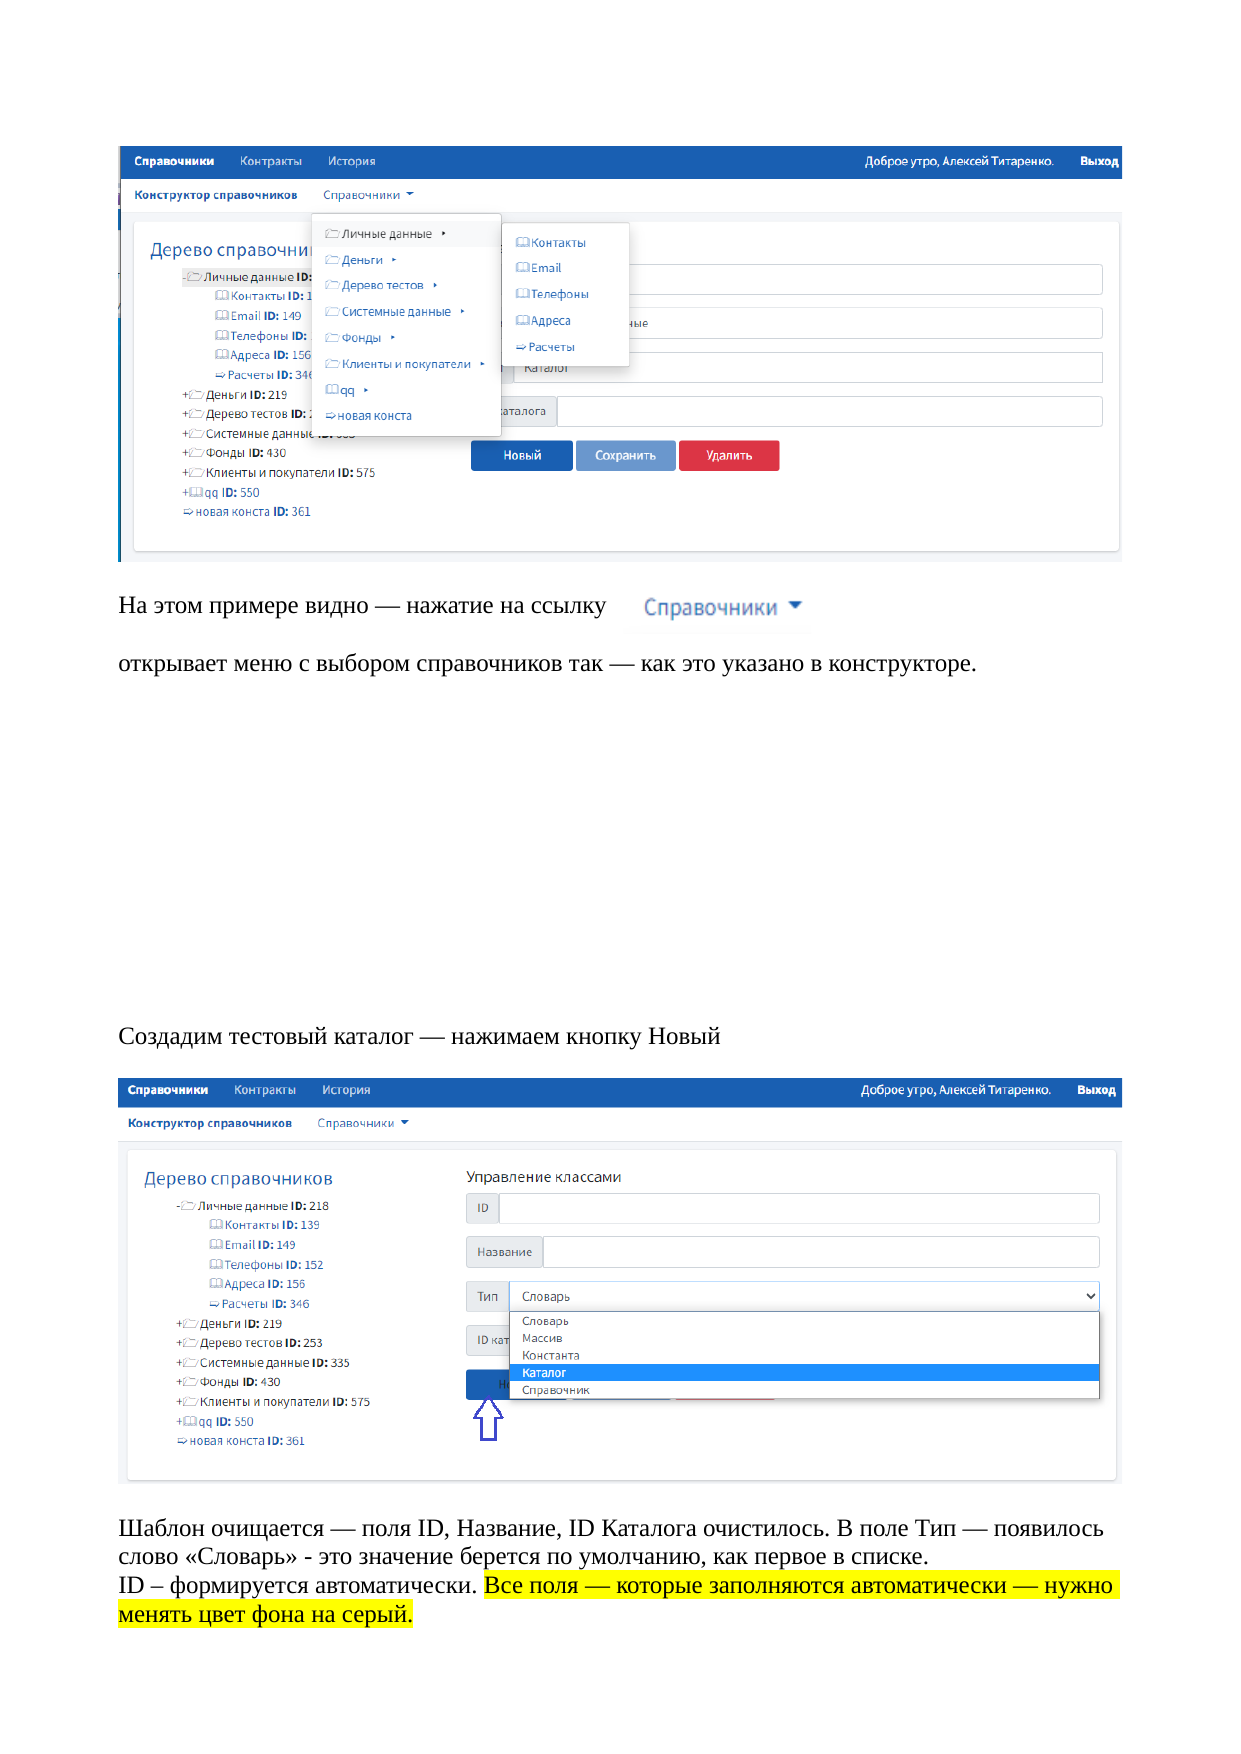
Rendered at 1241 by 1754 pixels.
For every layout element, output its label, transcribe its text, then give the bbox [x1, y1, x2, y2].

text На этом примере видно — нажатие на ссылку [118, 590, 622, 619]
text [812, 590, 1122, 619]
text ID – формируется автоматически. Все поля — которые заполняются автоматически — нужно менять цвет фона на серый. [118, 1570, 1122, 1628]
text открывает меню с выбором справочников так — как это указано в конструкторе. [118, 648, 1122, 676]
text Создадим тестовый каталог — нажимаем кнопку Новый [118, 1021, 1122, 1050]
text Шаблон очищается — поля ID, Название, ID Каталога очистилось. В поле Тип — появилось слово «Словарь» - это значение берется по умолчанию, как первое в списке. [118, 1513, 1122, 1570]
